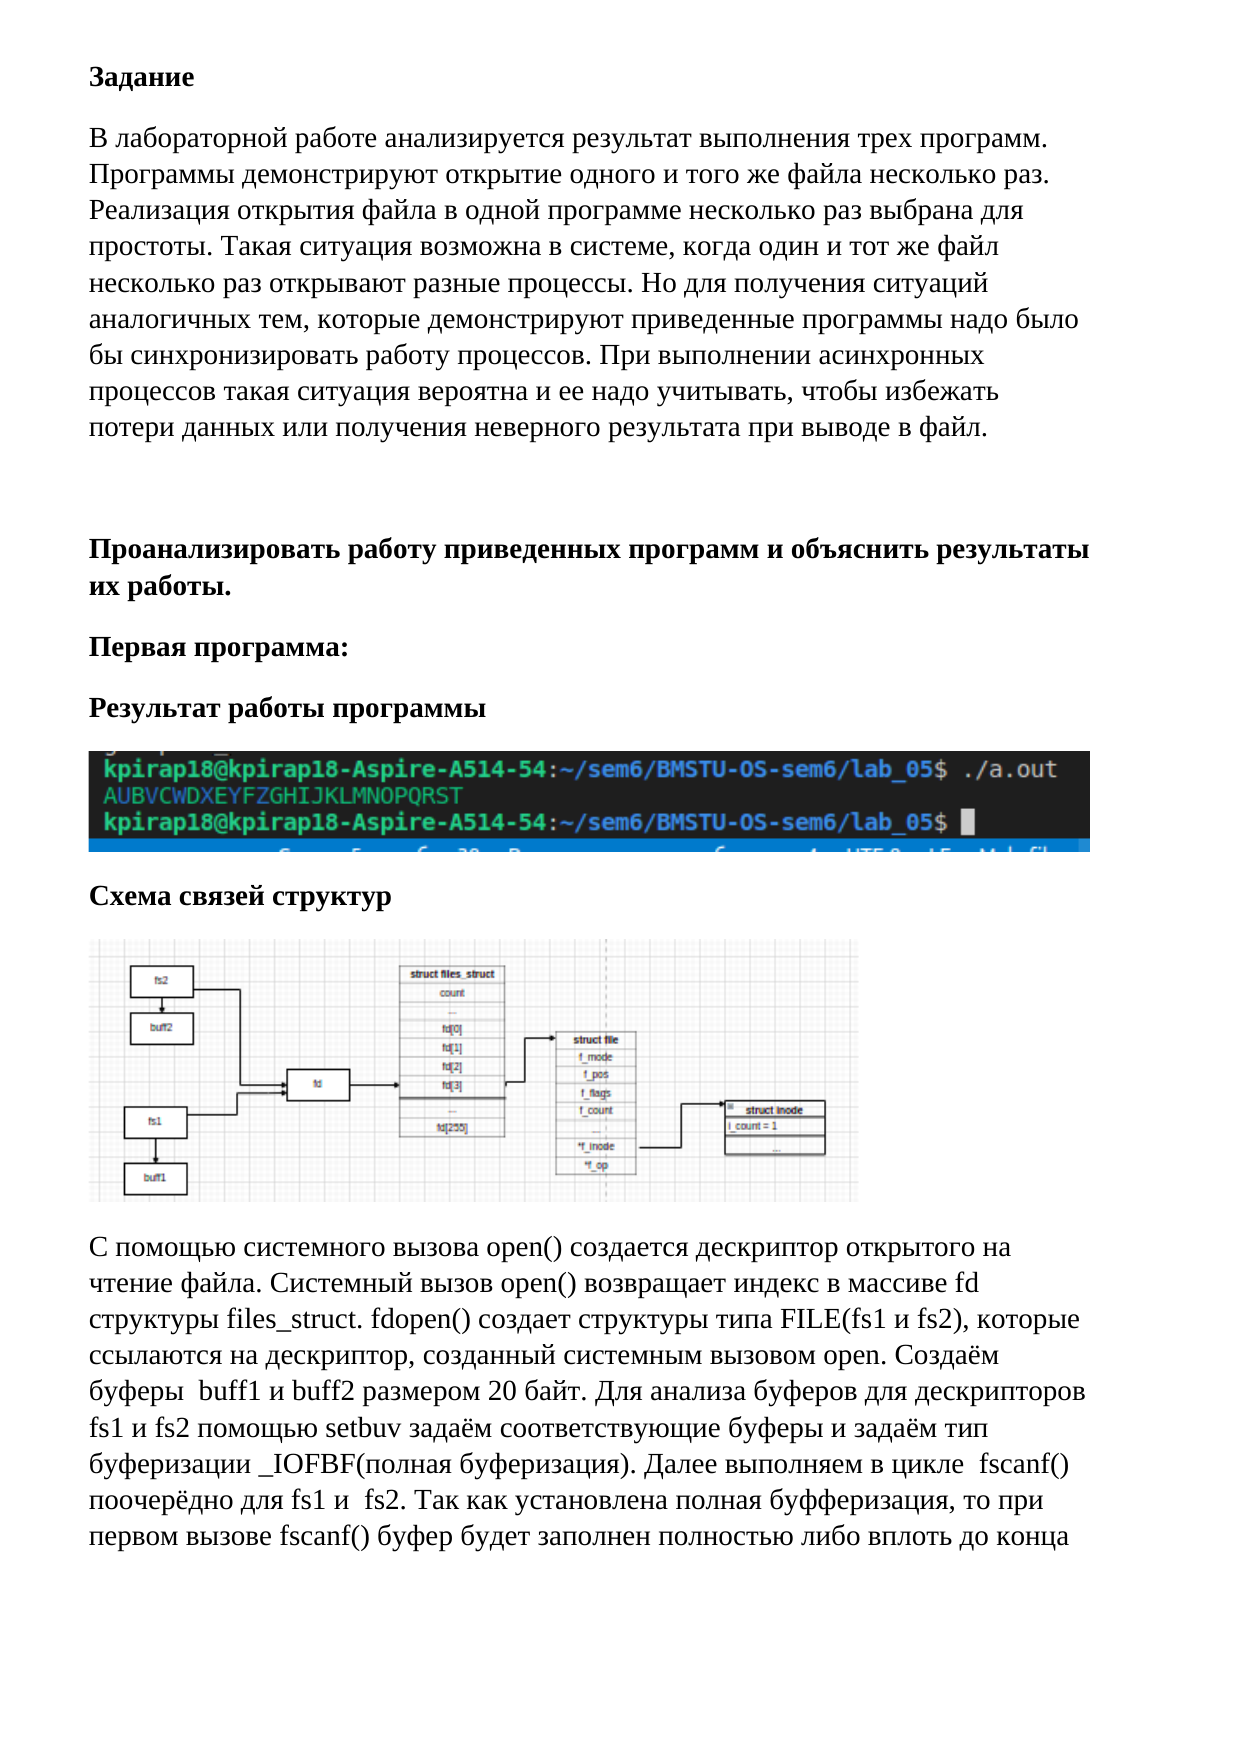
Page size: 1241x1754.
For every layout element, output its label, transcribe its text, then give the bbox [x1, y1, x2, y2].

text Задание [88, 59, 1090, 92]
text Первая программа: [88, 629, 1090, 662]
picture [88, 939, 859, 1202]
picture [88, 751, 1090, 852]
text Схема связей структур [88, 878, 1090, 912]
text Результат работы программы [88, 690, 1090, 723]
text Проанализировать работу приведенных программ и объяснить результаты их работы. [88, 532, 1090, 601]
text В лабораторной работе анализируется результат выполнения трех программ. Программы демонстрируют открытие одного и того же файла несколько раз. Реализация открытия файла в одной программе несколько раз выбрана для простоты. Такая ситуация возможна в системе, когда один и тот же файл несколько раз открывают разные процессы. Но для получения ситуаций аналогичных тем, которые демонстрируют приведенные программы надо было бы синхронизировать работу процессов. При выполнении асинхронных процессов такая ситуация вероятна и ее надо учитывать, чтобы избежать потери данных или получения неверного результата при выводе в файл. [88, 120, 1090, 443]
text С помощью системного вызова open() создается дескриптор открытого на чтение файла. Системный вызов open() возвращает индекс в массиве fd структуры files_struct. fdopen() создает структуры типа FILE(fs1 и fs2), которые ссылаются на дескриптор, созданный системным вызовом open. Создаём буферы buff1 и buff2 размером 20 байт. Для анализа буферов для дескрипторов fs1 и fs2 помощью setbuv задаём соответствующие буферы и задаём тип буферизации _IOFBF(полная буферизация). Далее выполняем в цикле fscanf() поочерёдно для fs1 и fs2. Так как установлена полная буфферизация, то при первом вызове fscanf() буфер будет заполнен полностью либо вплоть до конца [88, 1229, 1090, 1552]
